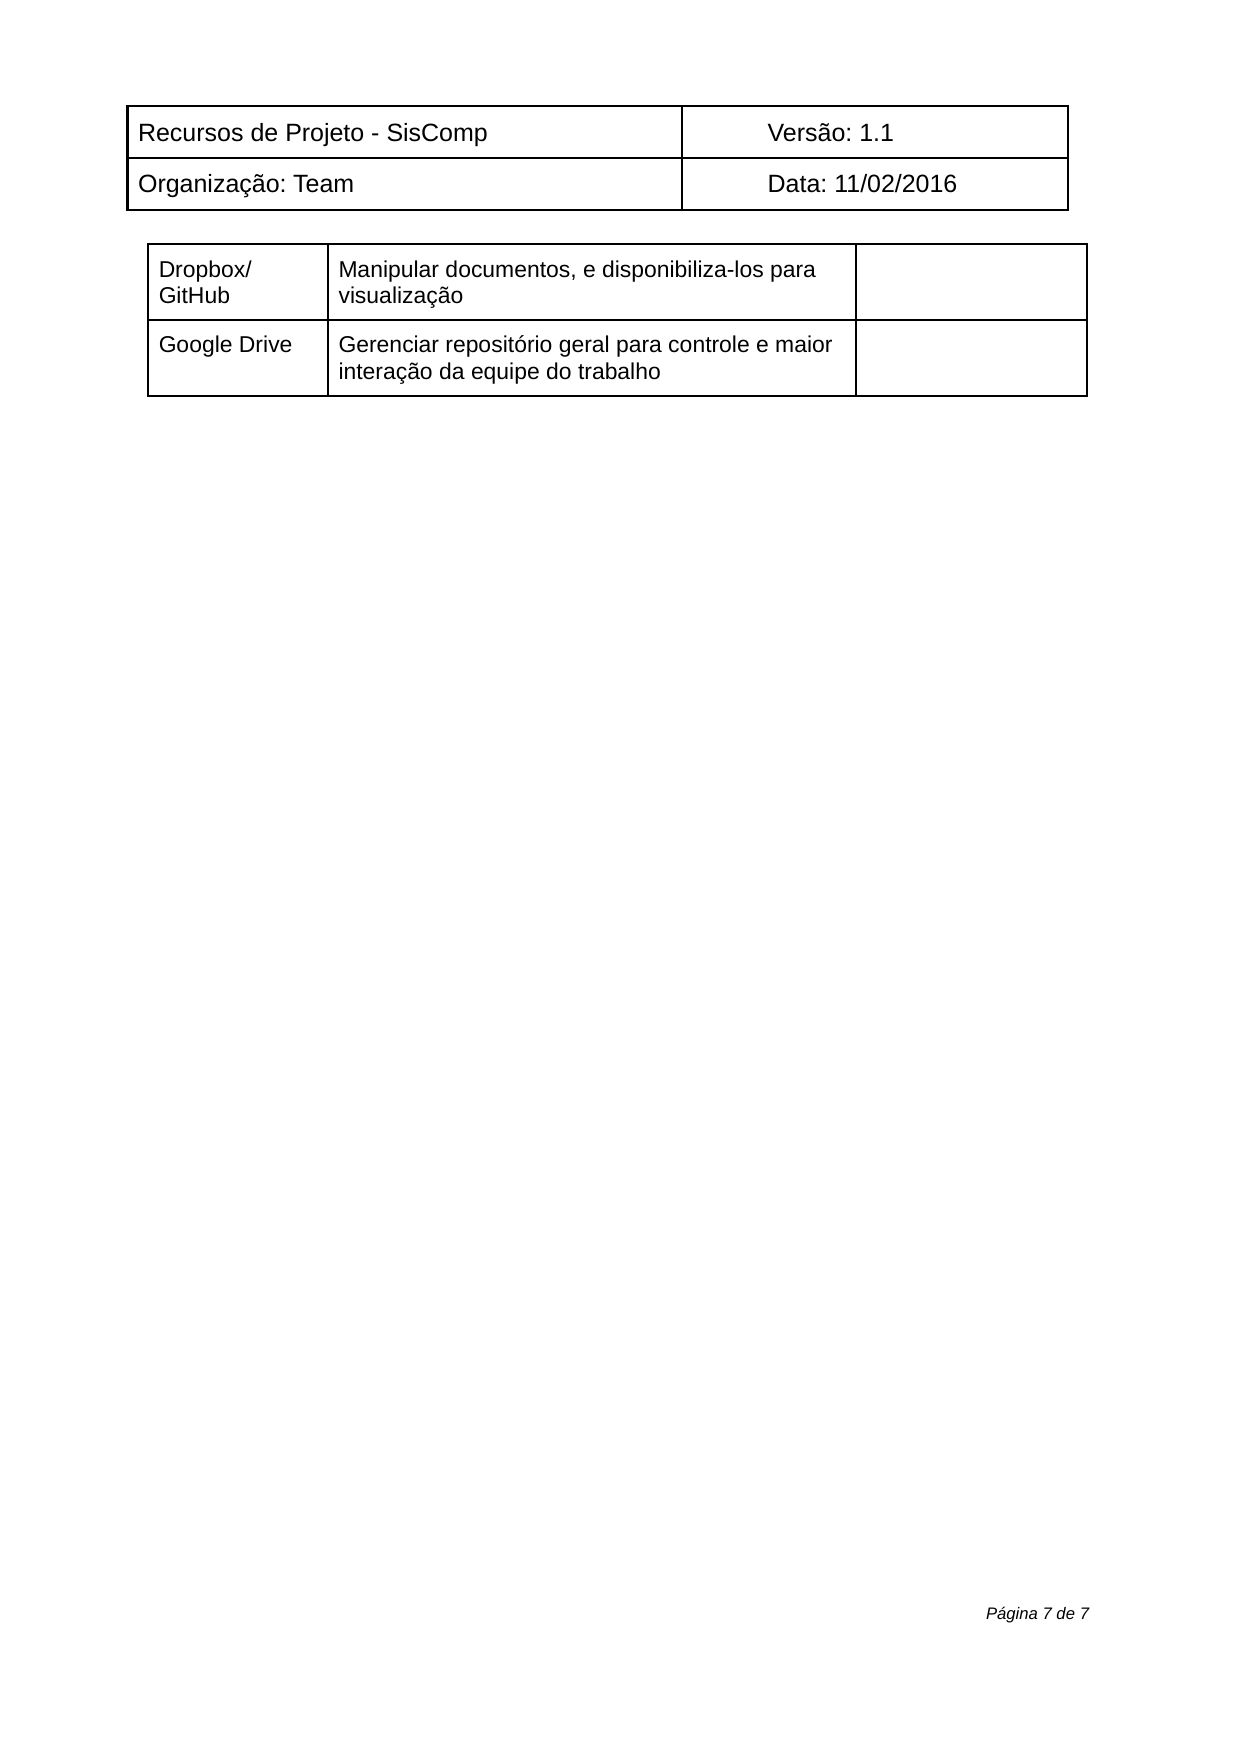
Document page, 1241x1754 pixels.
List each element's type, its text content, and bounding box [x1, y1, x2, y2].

table_cell [857, 245, 1086, 319]
table_cell Gerenciar repositório geral para controle e maior interação da equipe do trabalho [329, 321, 855, 394]
table_cell Dropbox/GitHub [149, 245, 327, 319]
table_cell Manipular documentos, e disponibiliza-los para visualização [329, 245, 855, 319]
table_cell Google Drive [149, 321, 327, 394]
table_cell [857, 321, 1086, 394]
